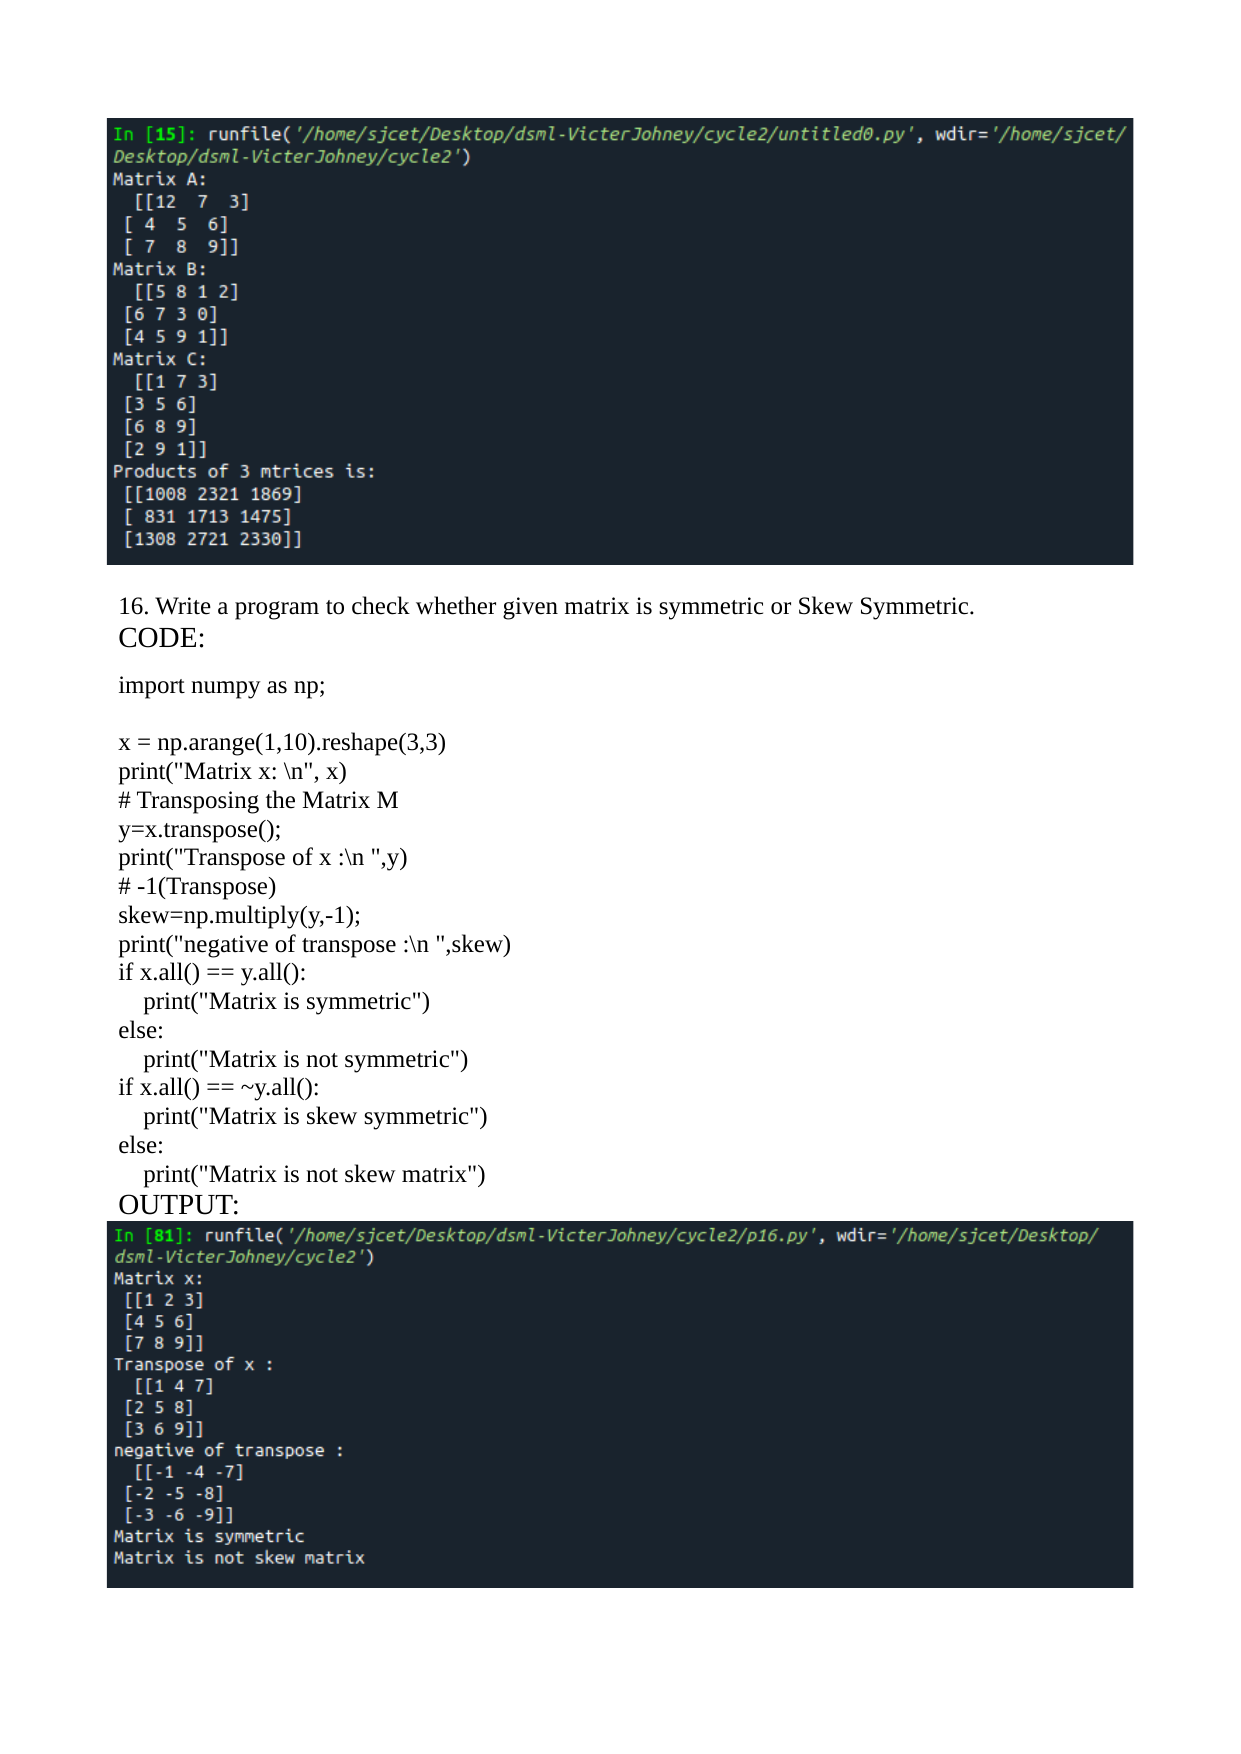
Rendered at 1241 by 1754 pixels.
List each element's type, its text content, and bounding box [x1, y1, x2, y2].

text import numpy as np; [118, 670, 1122, 699]
text else: [118, 1130, 1122, 1159]
list OUTPUT: [118, 1187, 1122, 1221]
text if x.all() == ~y.all(): [118, 1072, 1122, 1101]
picture [106, 118, 1134, 565]
text # Transposing the Matrix M [118, 785, 1122, 814]
text print("Transpose of x :\n ",y) [118, 842, 1122, 871]
text print("Matrix is symmetric") [118, 986, 1122, 1015]
text x = np.arange(1,10).reshape(3,3) [118, 727, 1122, 756]
list CODE: [118, 620, 1122, 653]
text print("Matrix x: \n", x) [118, 756, 1122, 785]
text print("Matrix is not symmetric") [118, 1044, 1122, 1072]
text if x.all() == y.all(): [118, 957, 1122, 986]
text print("negative of transpose :\n ",skew) [118, 929, 1122, 957]
list 16. Write a program to check whether given matrix is symmetric or Skew Symmetric. [118, 591, 1122, 620]
text print("Matrix is skew symmetric") [118, 1101, 1122, 1130]
text else: [118, 1015, 1122, 1044]
picture [106, 1221, 1134, 1588]
text skew=np.multiply(y,-1); [118, 900, 1122, 929]
text print("Matrix is not skew matrix") [118, 1159, 1122, 1187]
text y=x.transpose(); [118, 814, 1122, 842]
text # -1(Transpose) [118, 871, 1122, 900]
